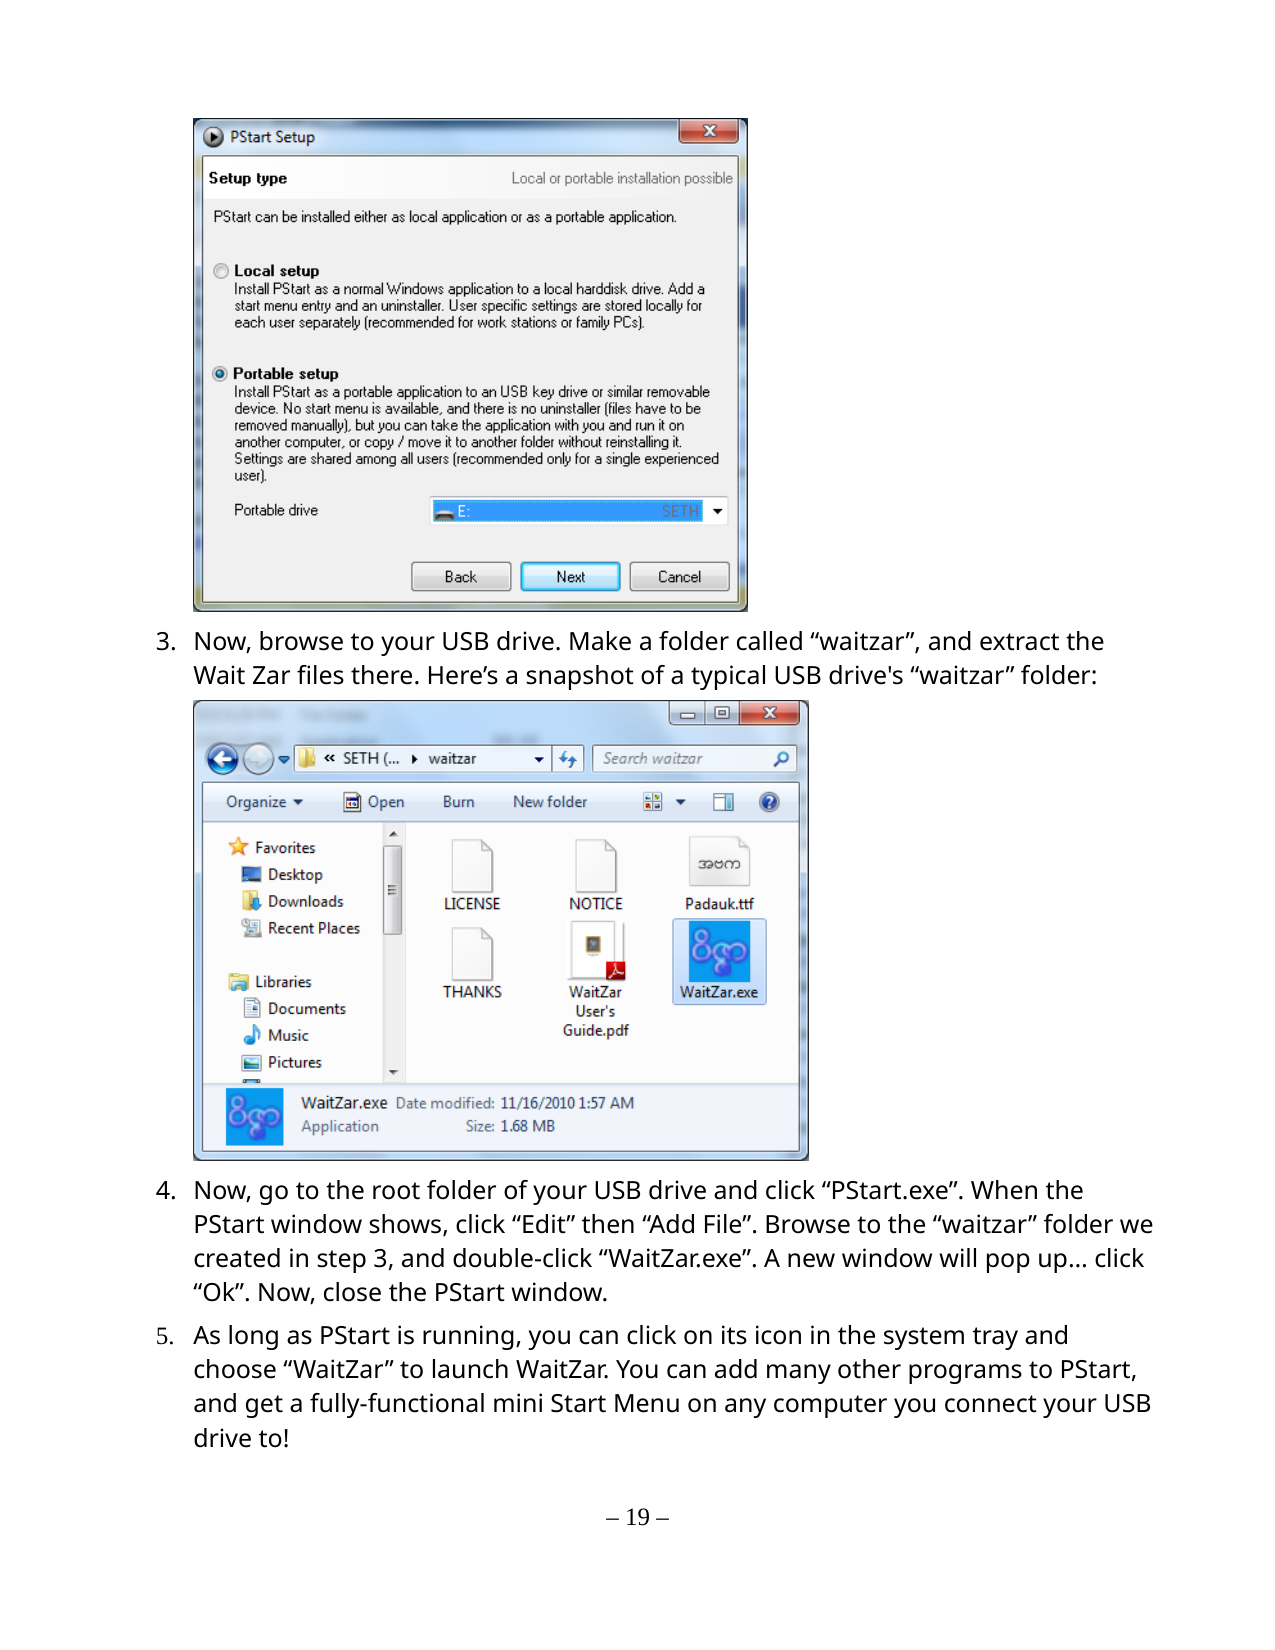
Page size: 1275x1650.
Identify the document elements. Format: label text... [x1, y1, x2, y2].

picture [193, 700, 809, 1161]
list As long as PStart is running, you can click on its icon in the system tray and choose “WaitZar” to launch WaitZar. You can add many other programs to PStart, and get a fully-functional mini Start Menu on any computer you connect your USB drive to! [156, 1318, 1157, 1454]
list Now, go to the root folder of your USB drive and click “PStart.exe”. When the PStart window shows, click “Edit” then “Add File”. Browse to the “waitzar” folder we created in step 3, and double-click “WaitZar.exe”. A new window will pop up… click “Ok”. Now, close the PStart window. [156, 701, 1157, 1309]
picture [193, 118, 748, 612]
list Now, browse to your USB drive. Make a folder called “waitzar”, and extract the Wait Zar files there. Here’s a snapshot of a typical USB drive's “waitzar” folder: [156, 118, 1157, 691]
